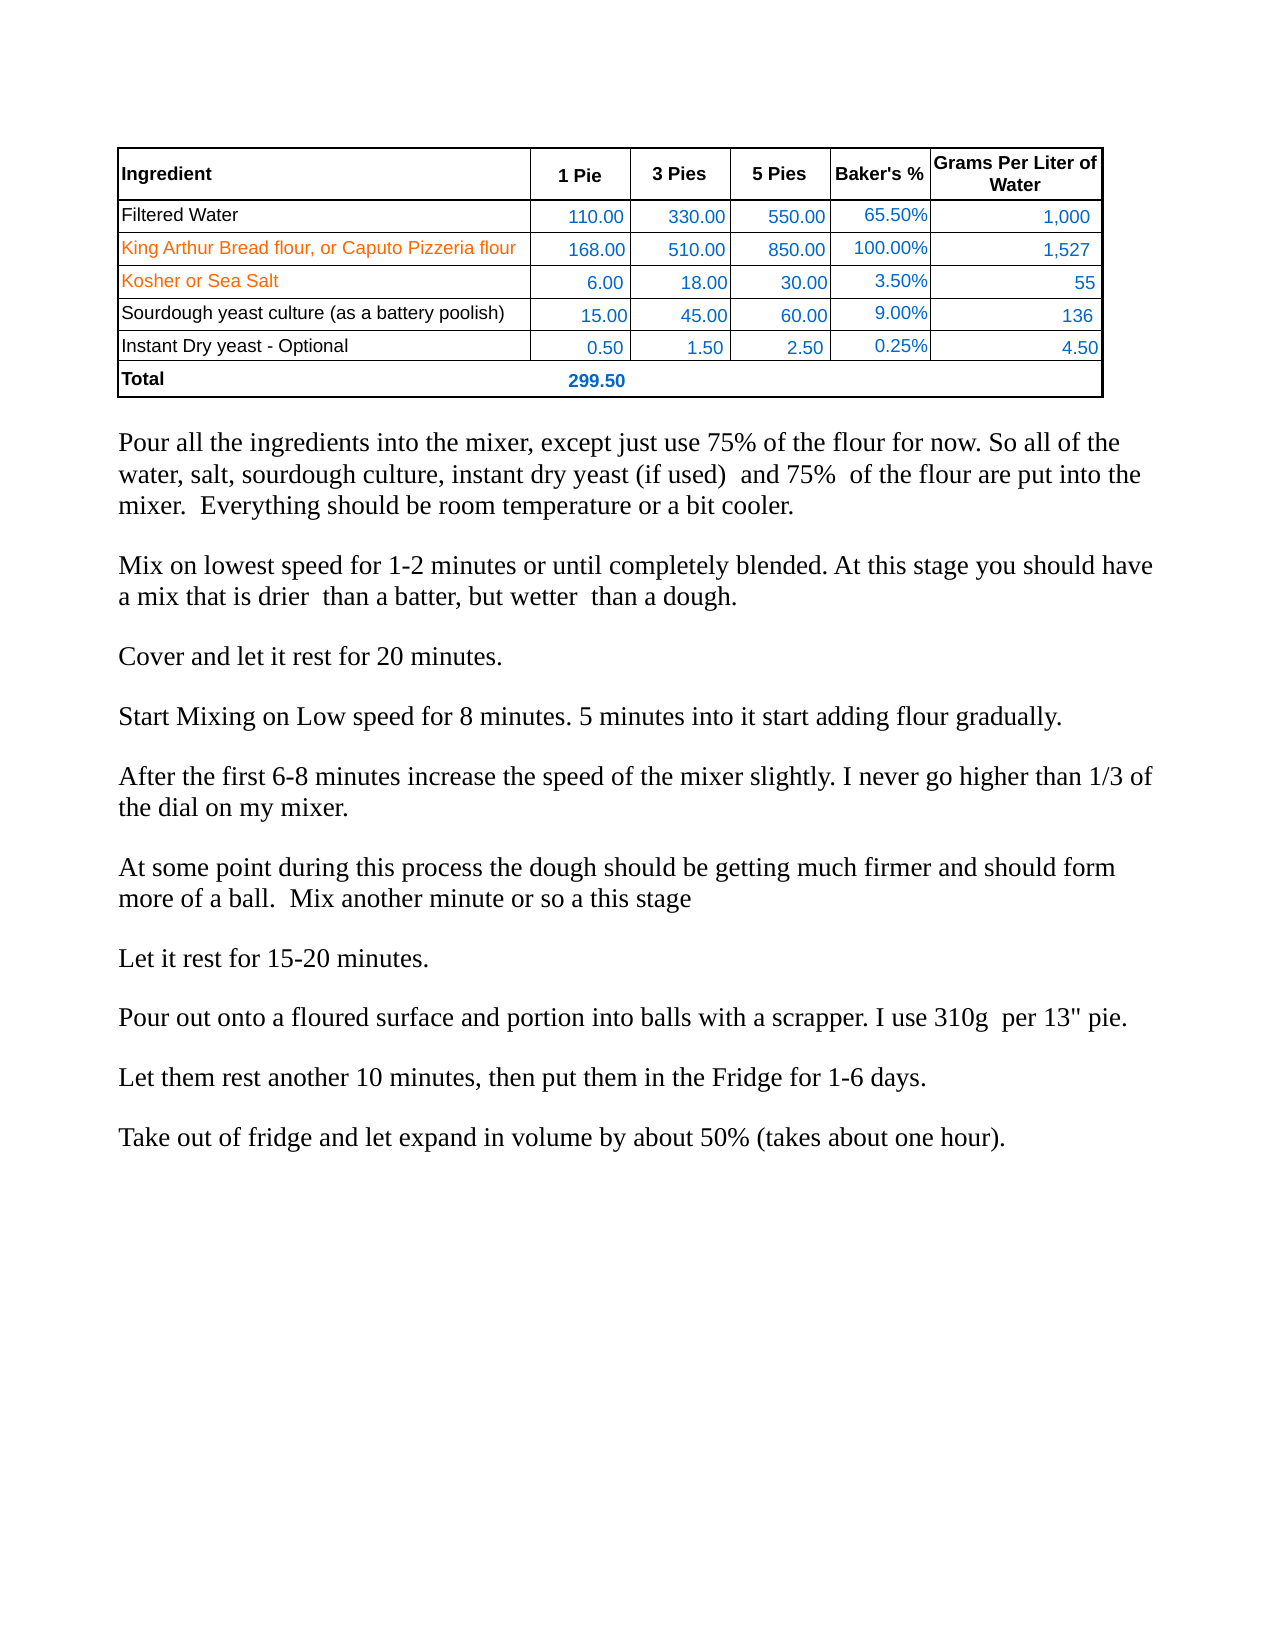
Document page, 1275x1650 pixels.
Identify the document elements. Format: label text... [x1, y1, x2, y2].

table_cell 510.00 [631, 233, 730, 265]
table_cell [631, 361, 731, 396]
table_cell 850.00 [731, 233, 830, 265]
table_cell 60.00 [731, 299, 830, 330]
table_header 3 Pies [631, 149, 730, 198]
table_cell 45.00 [631, 299, 730, 330]
table_cell [731, 361, 831, 396]
table_cell 65.50% [831, 201, 930, 232]
table_cell 100.00% [831, 233, 930, 265]
table_cell 2.50 [731, 331, 830, 360]
text Pour out onto a floured surface and portion into balls with a scrapper. I use 310g per 13" pie. [118, 1002, 1157, 1033]
table_cell 330.00 [631, 201, 730, 232]
table_cell 299.50 [531, 361, 631, 396]
table_cell 9.00% [831, 299, 930, 330]
table_cell King Arthur Bread flour, or Caputo Pizzeria flour [119, 233, 530, 265]
table_cell [931, 361, 1101, 396]
table_cell 0.50 [531, 331, 630, 360]
table_cell 55 [931, 266, 1101, 298]
table_cell Instant Dry yeast - Optional [119, 331, 530, 360]
table_cell 110.00 [531, 201, 630, 232]
table_cell Filtered Water [119, 201, 530, 232]
table_cell 3.50% [831, 266, 930, 298]
table_cell 550.00 [731, 201, 830, 232]
table_cell 0.25% [831, 331, 930, 360]
table_header Ingredient [119, 149, 530, 198]
table_cell Sourdough yeast culture (as a battery poolish) [119, 299, 530, 330]
table_cell Total [119, 361, 531, 396]
table_cell 1.50 [631, 331, 730, 360]
text Take out of fridge and let expand in volume by about 50% (takes about one hour). [118, 1121, 1157, 1152]
text Start Mixing on Low speed for 8 minutes. 5 minutes into it start adding flour gradually. [118, 700, 1157, 731]
table_header Grams Per Liter of Water [931, 149, 1101, 198]
table_cell 136 [931, 299, 1101, 330]
table_header Baker's % [831, 149, 930, 198]
table_cell 30.00 [731, 266, 830, 298]
table_cell 1,527 [931, 233, 1101, 265]
text After the first 6-8 minutes increase the speed of the mixer slightly. I never go higher than 1/3 of the dial on my mixer. [118, 759, 1157, 822]
table_cell 15.00 [531, 299, 630, 330]
text Let them rest another 10 minutes, then put them in the Fridge for 1-6 days. [118, 1061, 1157, 1093]
table_cell Kosher or Sea Salt [119, 266, 530, 298]
text Mix on lowest speed for 1-2 minutes or until completely blended. At this stage you should have a mix that is drier than a batter, but wetter than a dough. [118, 549, 1157, 611]
table_cell 18.00 [631, 266, 730, 298]
table_cell 6.00 [531, 266, 630, 298]
table_cell [831, 361, 931, 396]
text Pour all the ingredients into the mixer, except just use 75% of the flour for now. So all of the water, salt, sourdough culture, instant dry yeast (if used) and 75% of the flour are put into the mixer. Everything should be room temperature or a bit cooler. [118, 398, 1157, 520]
text At some point during this process the dough should be getting much firmer and should form more of a ball. Mix another minute or so a this stage [118, 851, 1157, 913]
table_header 5 Pies [731, 149, 830, 198]
text Let it rest for 15-20 minutes. [118, 942, 1157, 973]
table_cell 168.00 [531, 233, 630, 265]
table_header 1 Pie [531, 149, 630, 198]
text Cover and let it rest for 20 minutes. [118, 640, 1157, 671]
table_cell 1,000 [931, 201, 1101, 232]
table_cell 4.50 [931, 331, 1101, 360]
